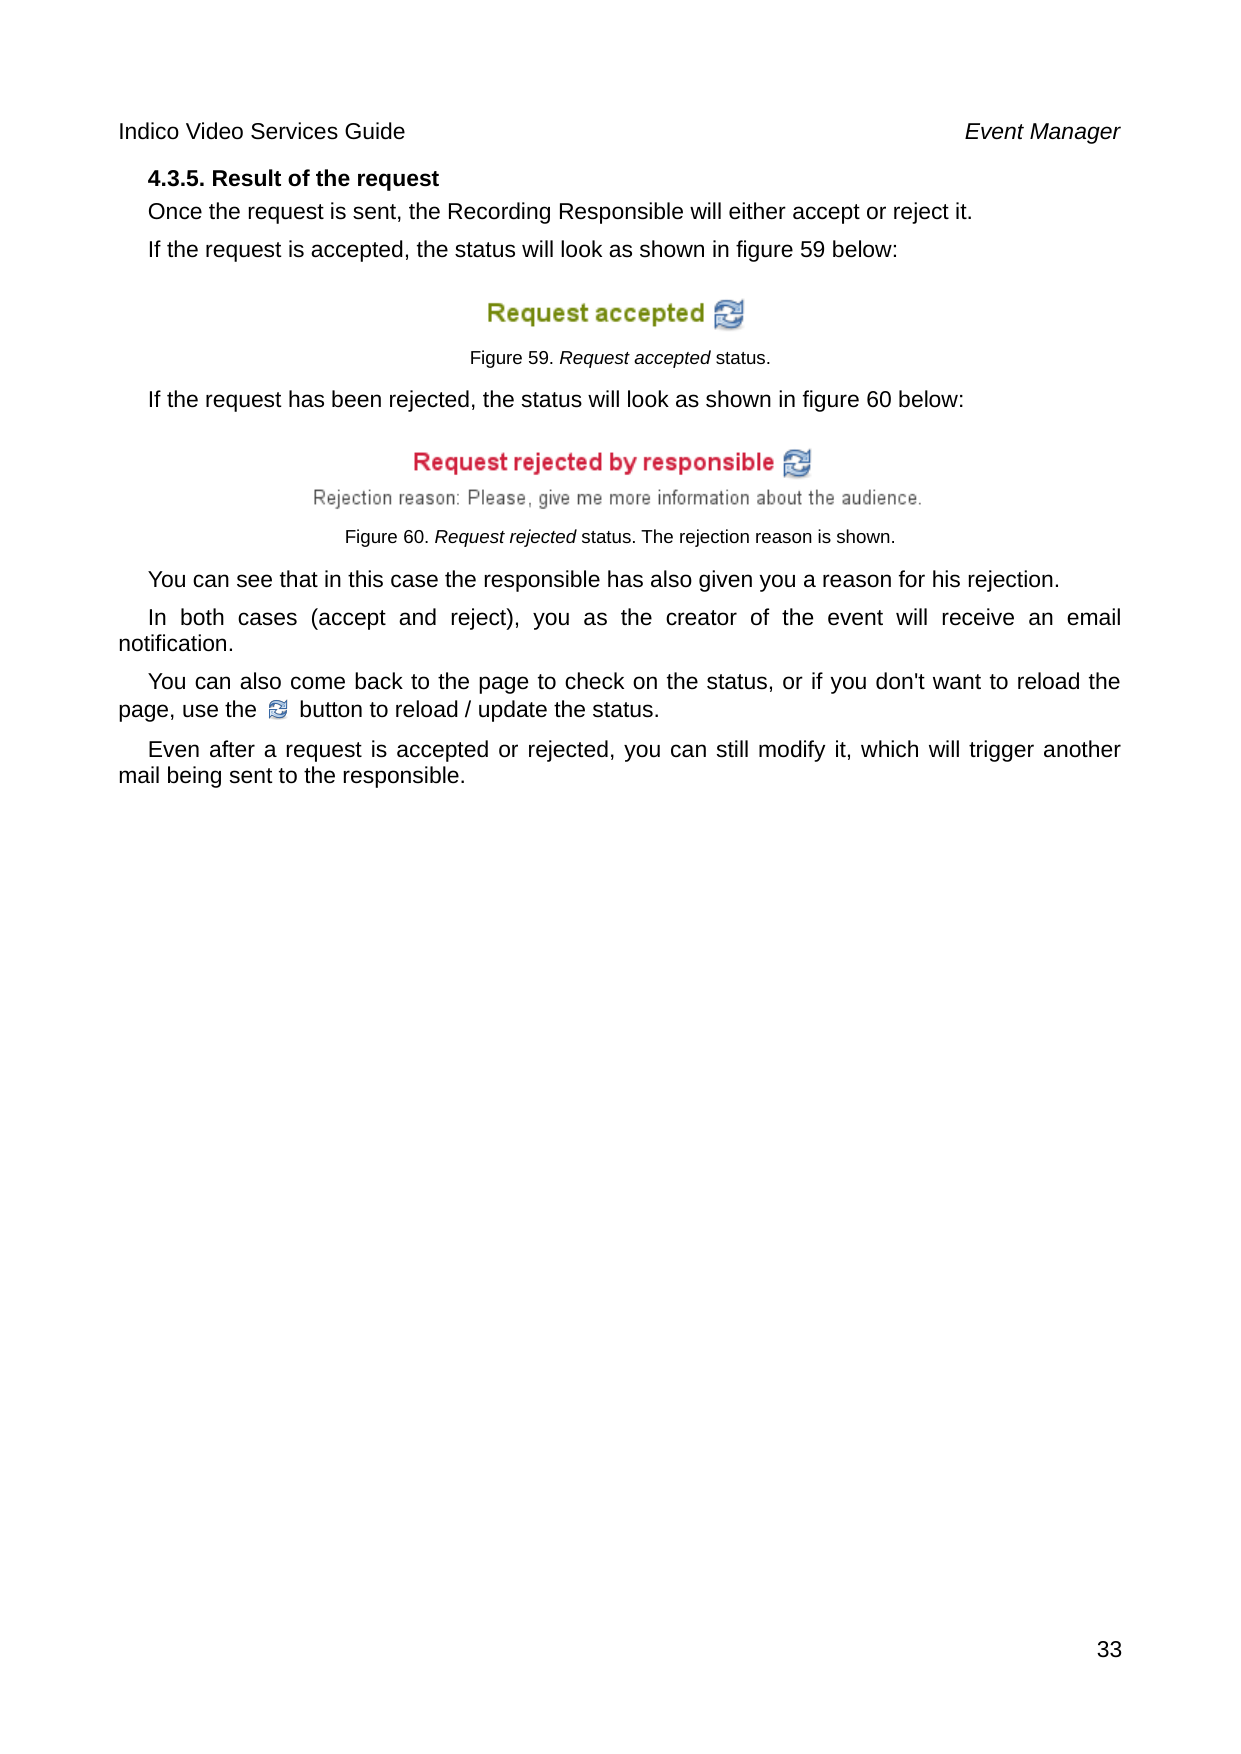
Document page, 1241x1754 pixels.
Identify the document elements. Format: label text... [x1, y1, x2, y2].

text Even after a request is accepted or rejected, you can still modify it, which will trigger another mail being sent to the responsible. [118, 736, 1122, 788]
text If the request has been rejected, the status will look as shown in figure 60 below: [118, 386, 1122, 412]
text Once the request is sent, the Recording Responsible will either accept or reject it. [118, 198, 1122, 224]
title Figure 59. Request accepted status. [118, 347, 1122, 368]
subtitle 4.3.5. Result of the request [118, 165, 1122, 192]
picture [303, 442, 937, 515]
text You can see that in this case the responsible has also given you a reason for his rejection. [118, 566, 1122, 592]
picture [484, 291, 756, 336]
text If the request is accepted, the status will look as shown in figure 59 below: [118, 236, 1122, 262]
picture [263, 694, 293, 724]
text In both cases (accept and reject), you as the creator of the event will receive an email notification. [118, 604, 1122, 656]
text You can also come back to the page to check on the status, or if you don't want to reload the page, use the button to reload / update the status. [118, 668, 1122, 724]
title Figure 60. Request rejected status. The rejection reason is shown. [118, 526, 1122, 548]
